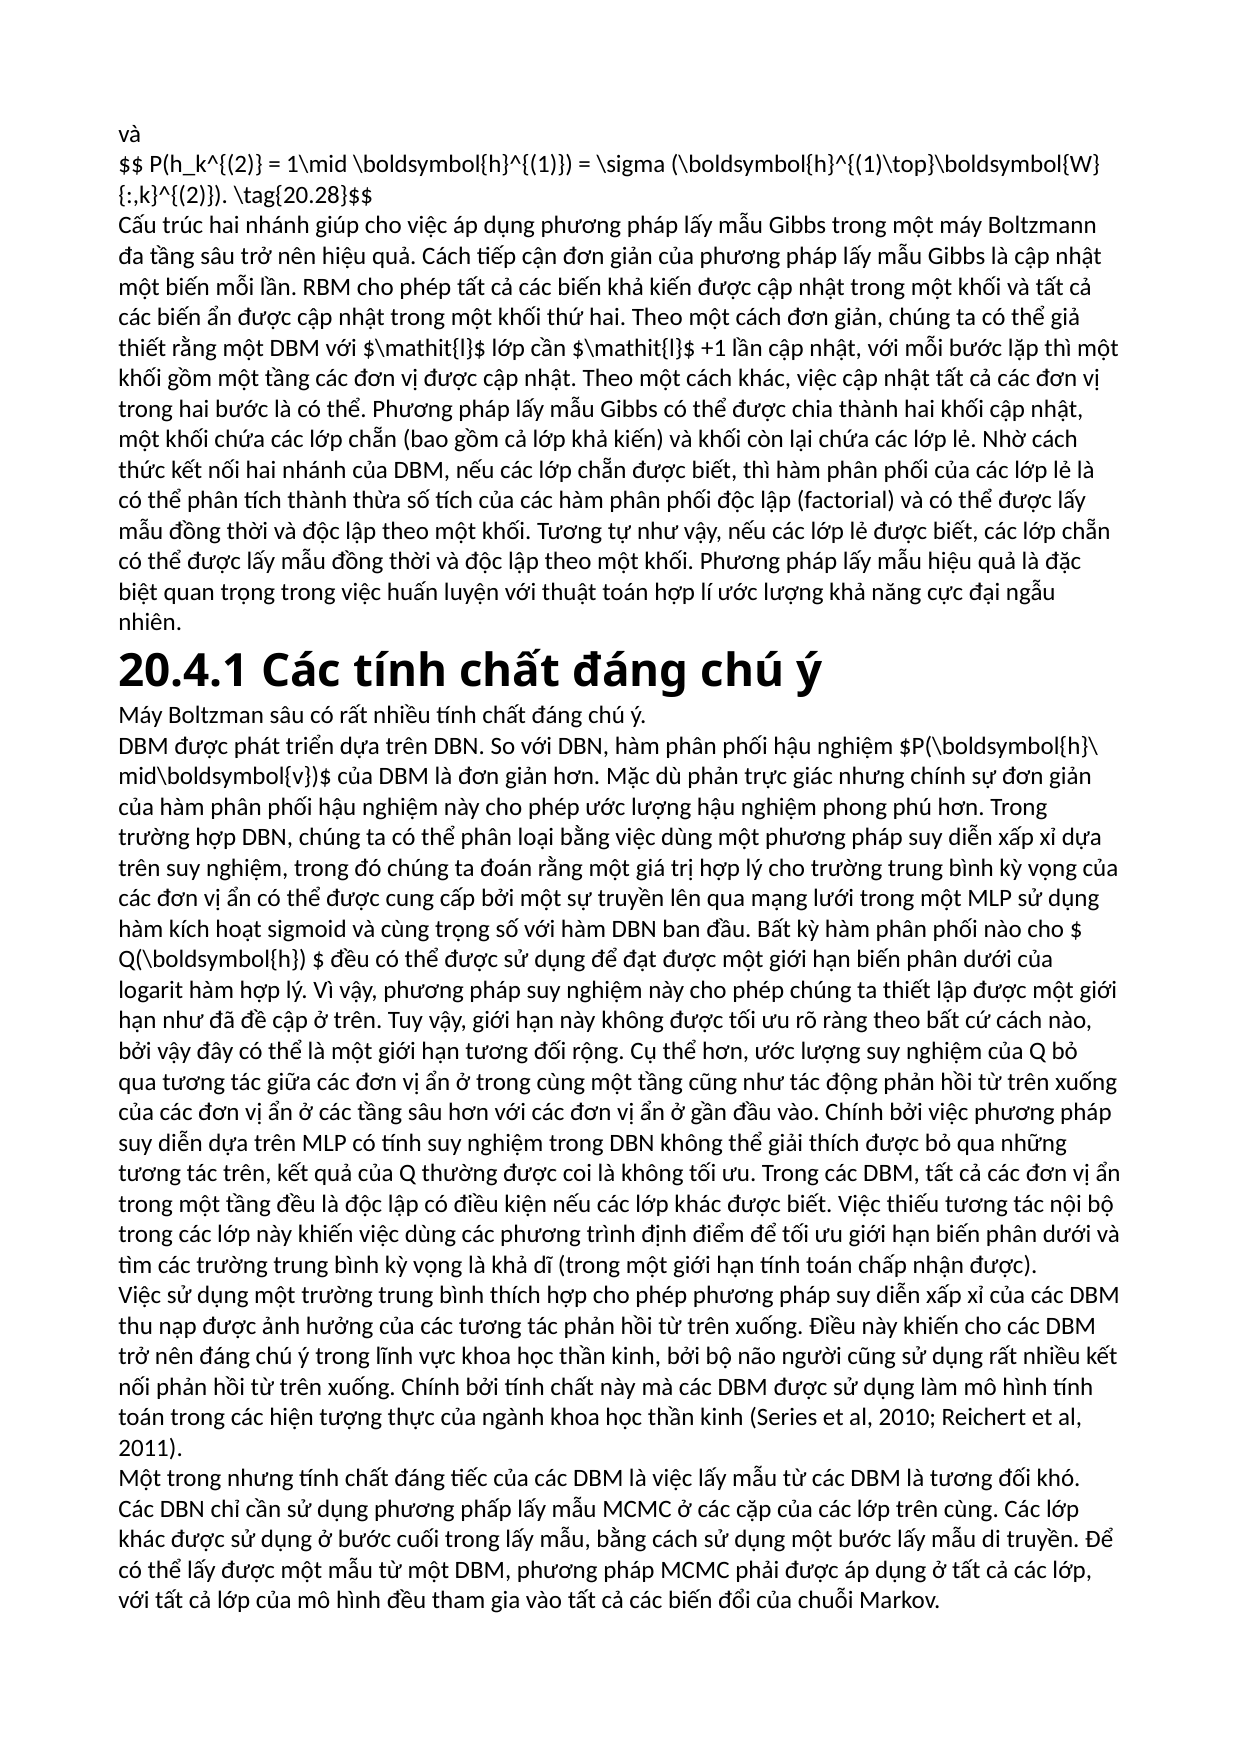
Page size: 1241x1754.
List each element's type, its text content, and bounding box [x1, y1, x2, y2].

text Máy Boltzman sâu có rất nhiều tính chất đáng chú ý. [118, 699, 1122, 730]
text Một trong nhưng tính chất đáng tiếc của các DBM là việc lấy mẫu từ các DBM là tương đối khó. Các DBN chỉ cần sử dụng phương phấp lấy mẫu MCMC ở các cặp của các lớp trên cùng. Các lớp khác được sử dụng ở bước cuối trong lấy mẫu, bằng cách sử dụng một bước lấy mẫu di truyền. Để có thể lấy được một mẫu từ một DBM, phương pháp MCMC phải được áp dụng ở tất cả các lớp, với tất cả lớp của mô hình đều tham gia vào tất cả các biến đổi của chuỗi Markov. [118, 1462, 1122, 1615]
text và [118, 118, 1122, 149]
text Việc sử dụng một trường trung bình thích hợp cho phép phương pháp suy diễn xấp xỉ của các DBM thu nạp được ảnh hưởng của các tương tác phản hồi từ trên xuống. Điều này khiến cho các DBM trở nên đáng chú ý trong lĩnh vực khoa học thần kinh, bởi bộ não người cũng sử dụng rất nhiều kết nối phản hồi từ trên xuống. Chính bởi tính chất này mà các DBM được sử dụng làm mô hình tính toán trong các hiện tượng thực của ngành khoa học thần kinh (Series et al, 2010; Reichert et al, 2011). [118, 1279, 1122, 1462]
text $$ P(h_k^{(2)} = 1\mid \boldsymbol{h}^{(1)}) = \sigma (\boldsymbol{h}^{(1)\top}\boldsymbol{W} {:,k}^{(2)}). \tag{20.28}$$ [118, 149, 1122, 210]
text Cấu trúc hai nhánh giúp cho việc áp dụng phương pháp lấy mẫu Gibbs trong một máy Boltzmann đa tầng sâu trở nên hiệu quả. Cách tiếp cận đơn giản của phương pháp lấy mẫu Gibbs là cập nhật một biến mỗi lần. RBM cho phép tất cả các biến khả kiến được cập nhật trong một khối và tất cả các biến ẩn được cập nhật trong một khối thứ hai. Theo một cách đơn giản, chúng ta có thể giả thiết rằng một DBM với $\mathit{l}$ lớp cần $\mathit{l}$ +1 lần cập nhật, với mỗi bước lặp thì một khối gồm một tầng các đơn vị được cập nhật. Theo một cách khác, việc cập nhật tất cả các đơn vị trong hai bước là có thể. Phương pháp lấy mẫu Gibbs có thể được chia thành hai khối cập nhật, một khối chứa các lớp chẵn (bao gồm cả lớp khả kiến) và khối còn lại chứa các lớp lẻ. Nhờ cách thức kết nối hai nhánh của DBM, nếu các lớp chẵn được biết, thì hàm phân phối của các lớp lẻ là có thể phân tích thành thừa số tích của các hàm phân phối độc lập (factorial) và có thể được lấy mẫu đồng thời và độc lập theo một khối. Tương tự như vậy, nếu các lớp lẻ được biết, các lớp chẵn có thể được lấy mẫu đồng thời và độc lập theo một khối. Phương pháp lấy mẫu hiệu quả là đặc biệt quan trọng trong việc huấn luyện với thuật toán hợp lí ước lượng khả năng cực đại ngẫu nhiên. [118, 210, 1122, 637]
subtitle 20.4.1 Các tính chất đáng chú ý [118, 637, 1122, 699]
text DBM được phát triển dựa trên DBN. So với DBN, hàm phân phối hậu nghiệm $P(\boldsymbol{h}\mid\boldsymbol{v})$ của DBM là đơn giản hơn. Mặc dù phản trực giác nhưng chính sự đơn giản của hàm phân phối hậu nghiệm này cho phép ước lượng hậu nghiệm phong phú hơn. Trong trường hợp DBN, chúng ta có thể phân loại bằng việc dùng một phương pháp suy diễn xấp xỉ dựa trên suy nghiệm, trong đó chúng ta đoán rằng một giá trị hợp lý cho trường trung bình kỳ vọng của các đơn vị ẩn có thể được cung cấp bởi một sự truyền lên qua mạng lưới trong một MLP sử dụng hàm kích hoạt sigmoid và cùng trọng số với hàm DBN ban đầu. Bất kỳ hàm phân phối nào cho $ Q(\boldsymbol{h}) $ đều có thể được sử dụng để đạt được một giới hạn biến phân dưới của logarit hàm hợp lý. Vì vậy, phương pháp suy nghiệm này cho phép chúng ta thiết lập được một giới hạn như đã đề cập ở trên. Tuy vậy, giới hạn này không được tối ưu rõ ràng theo bất cứ cách nào, bởi vậy đây có thể là một giới hạn tương đối rộng. Cụ thể hơn, ước lượng suy nghiệm của Q bỏ qua tương tác giữa các đơn vị ẩn ở trong cùng một tầng cũng như tác động phản hồi từ trên xuống của các đơn vị ẩn ở các tầng sâu hơn với các đơn vị ẩn ở gần đầu vào. Chính bởi việc phương pháp suy diễn dựa trên MLP có tính suy nghiệm trong DBN không thể giải thích được bỏ qua những tương tác trên, kết quả của Q thường được coi là không tối ưu. Trong các DBM, tất cả các đơn vị ẩn trong một tầng đều là độc lập có điều kiện nếu các lớp khác được biết. Việc thiếu tương tác nội bộ trong các lớp này khiến việc dùng các phương trình định điểm để tối ưu giới hạn biến phân dưới và tìm các trường trung bình kỳ vọng là khả dĩ (trong một giới hạn tính toán chấp nhận được). [118, 730, 1122, 1279]
